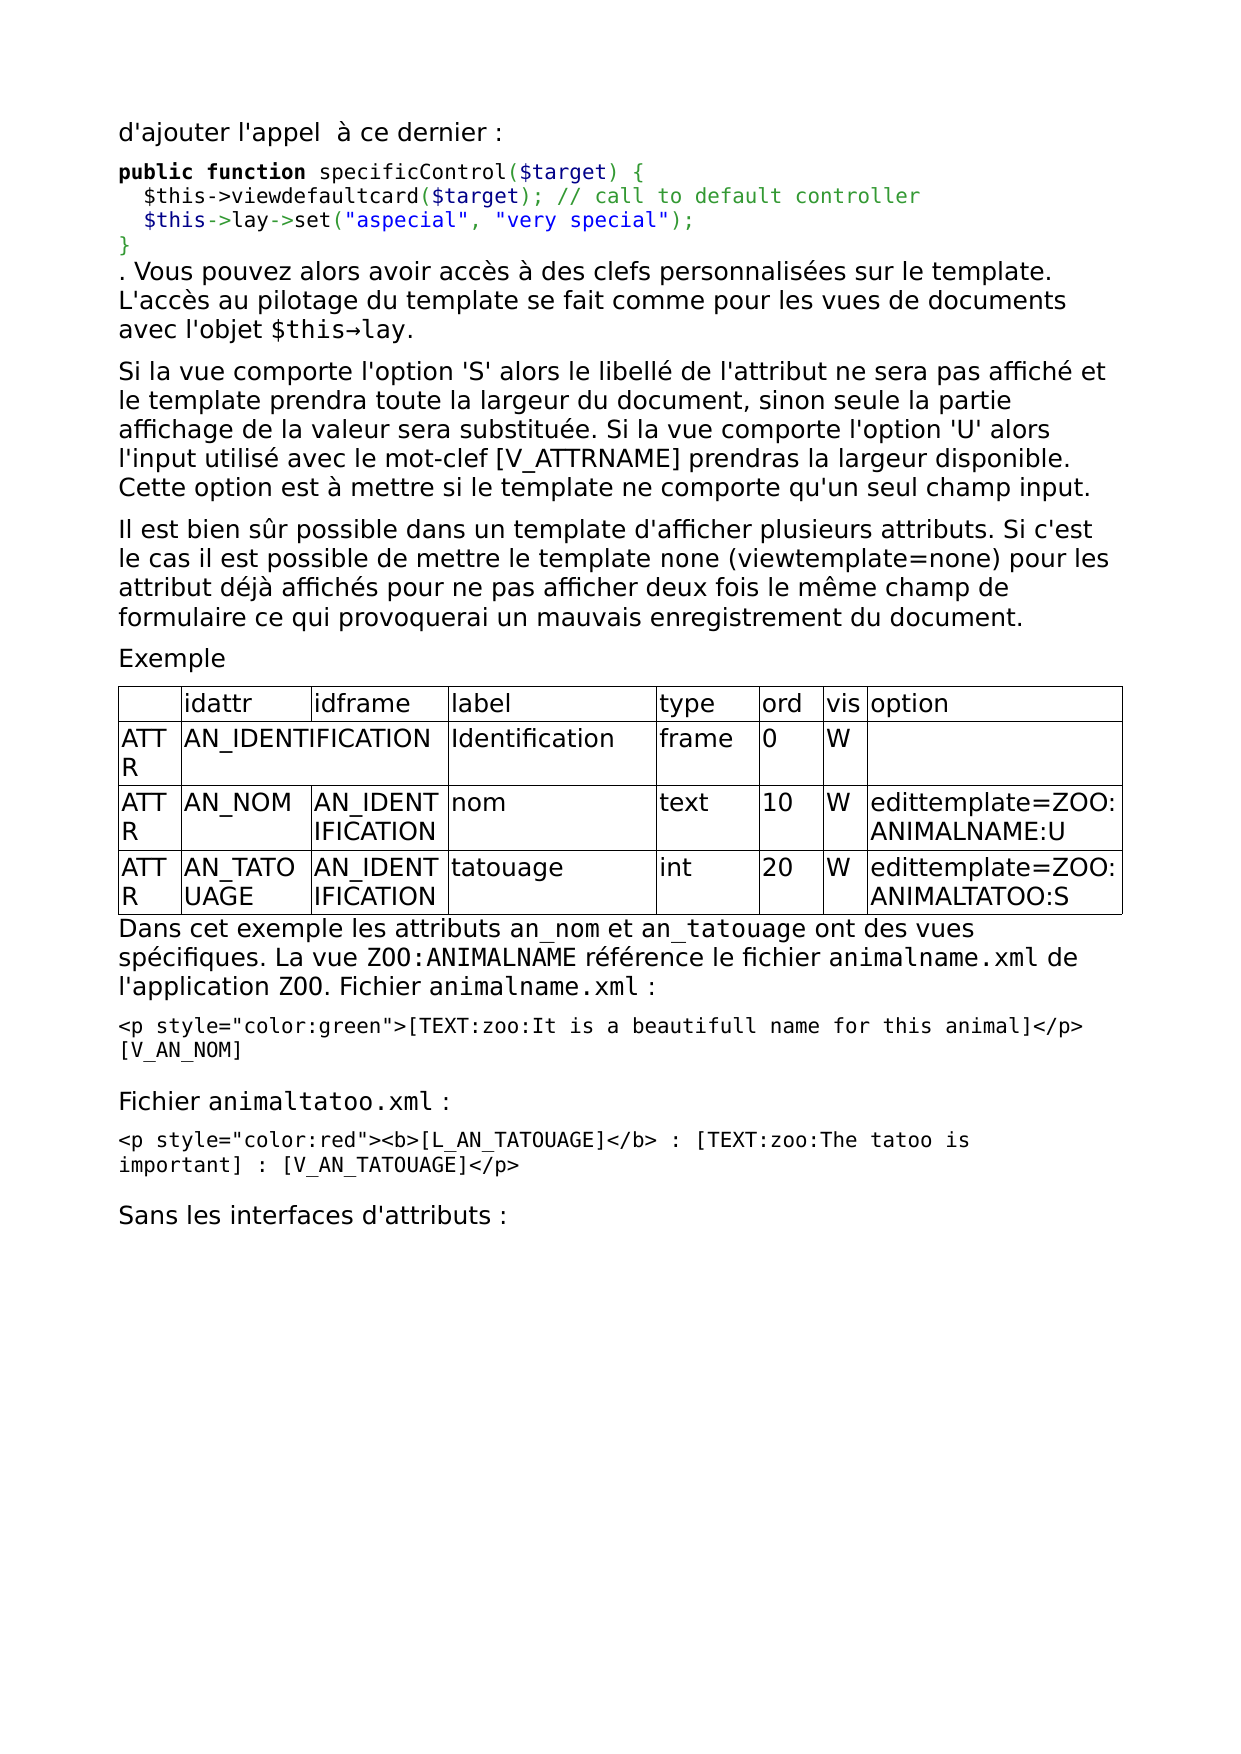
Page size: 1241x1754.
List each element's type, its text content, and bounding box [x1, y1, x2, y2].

table_cell AN_NOM [182, 786, 311, 850]
text <p style="color:red"><b>[L_AN_TATOUAGE]</b> : [TEXT:zoo:The tatoo is important] : [V_AN_TATOUAGE]</p> [118, 1128, 1122, 1201]
text d'ajouter l'appel à ce dernier : [118, 118, 1122, 147]
text Exemple [118, 644, 1122, 673]
table_cell W [824, 851, 867, 914]
text Fichier animaltatoo.xml : [118, 1087, 1122, 1116]
table_cell 0 [760, 722, 823, 785]
table_cell edittemplate=ZOO:ANIMALNAME:U [868, 786, 1122, 850]
table_cell int [657, 851, 759, 914]
table_cell nom [449, 786, 656, 850]
text $this->viewdefaultcard($target); // call to default controller [118, 184, 1122, 208]
table_cell Identification [449, 722, 656, 785]
table_header label [449, 687, 656, 721]
text . Vous pouvez alors avoir accès à des clefs personnalisées sur le template. L'accès au pilotage du template se fait comme pour les vues de documents avec l'objet $this→lay. [118, 257, 1122, 344]
table_cell ATTR [119, 786, 181, 850]
table_cell 10 [760, 786, 823, 850]
text public function specificControl($target) { [118, 160, 1122, 184]
text Il est bien sûr possible dans un template d'afficher plusieurs attributs. Si c'est le cas il est possible de mettre le template none (viewtemplate=none) pour les attribut déjà affichés pour ne pas afficher deux fois le même champ de formulaire ce qui provoquerai un mauvais enregistrement du document. [118, 515, 1122, 632]
text Si la vue comporte l'option 'S' alors le libellé de l'attribut ne sera pas affiché et le template prendra toute la largeur du document, sinon seule la partie affichage de la valeur sera substituée. Si la vue comporte l'option 'U' alors l'input utilisé avec le mot-clef [V_ATTRNAME] prendras la largeur disponible. Cette option est à mettre si le template ne comporte qu'un seul champ input. [118, 357, 1122, 503]
text Sans les interfaces d'attributs : [118, 1201, 1122, 1231]
table_cell AN_IDENTIFICATION [312, 851, 448, 914]
table_cell frame [657, 722, 759, 785]
table_header type [657, 687, 759, 721]
table_cell W [824, 722, 867, 785]
table_header idframe [312, 687, 448, 721]
table_header vis [824, 687, 867, 721]
table_cell edittemplate=ZOO:ANIMALTATOO:S [868, 851, 1122, 914]
table_cell ATTR [119, 722, 181, 785]
table_cell [868, 722, 1122, 785]
table_cell AN_IDENTIFICATION [312, 786, 448, 850]
table_header ord [760, 687, 823, 721]
table_header [119, 687, 181, 721]
text <p style="color:green">[TEXT:zoo:It is a beautifull name for this animal]</p> [V_AN_NOM] [118, 1014, 1122, 1087]
table_cell W [824, 786, 867, 850]
table_cell 20 [760, 851, 823, 914]
table_cell ATTR [119, 851, 181, 914]
table_cell tatouage [449, 851, 656, 914]
table_cell AN_TATOUAGE [182, 851, 311, 914]
table_cell text [657, 786, 759, 850]
text } [118, 233, 1122, 257]
table_cell AN_IDENTIFICATION [182, 722, 448, 785]
table_header option [868, 687, 1122, 721]
text Dans cet exemple les attributs an_nom et an_tatouage ont des vues spécifiques. La vue ZOO:ANIMALNAME référence le fichier animalname.xml de l'application ZOO. Fichier animalname.xml : [118, 915, 1122, 1002]
text $this->lay->set("aspecial", "very special"); [118, 208, 1122, 233]
table_header idattr [182, 687, 311, 721]
